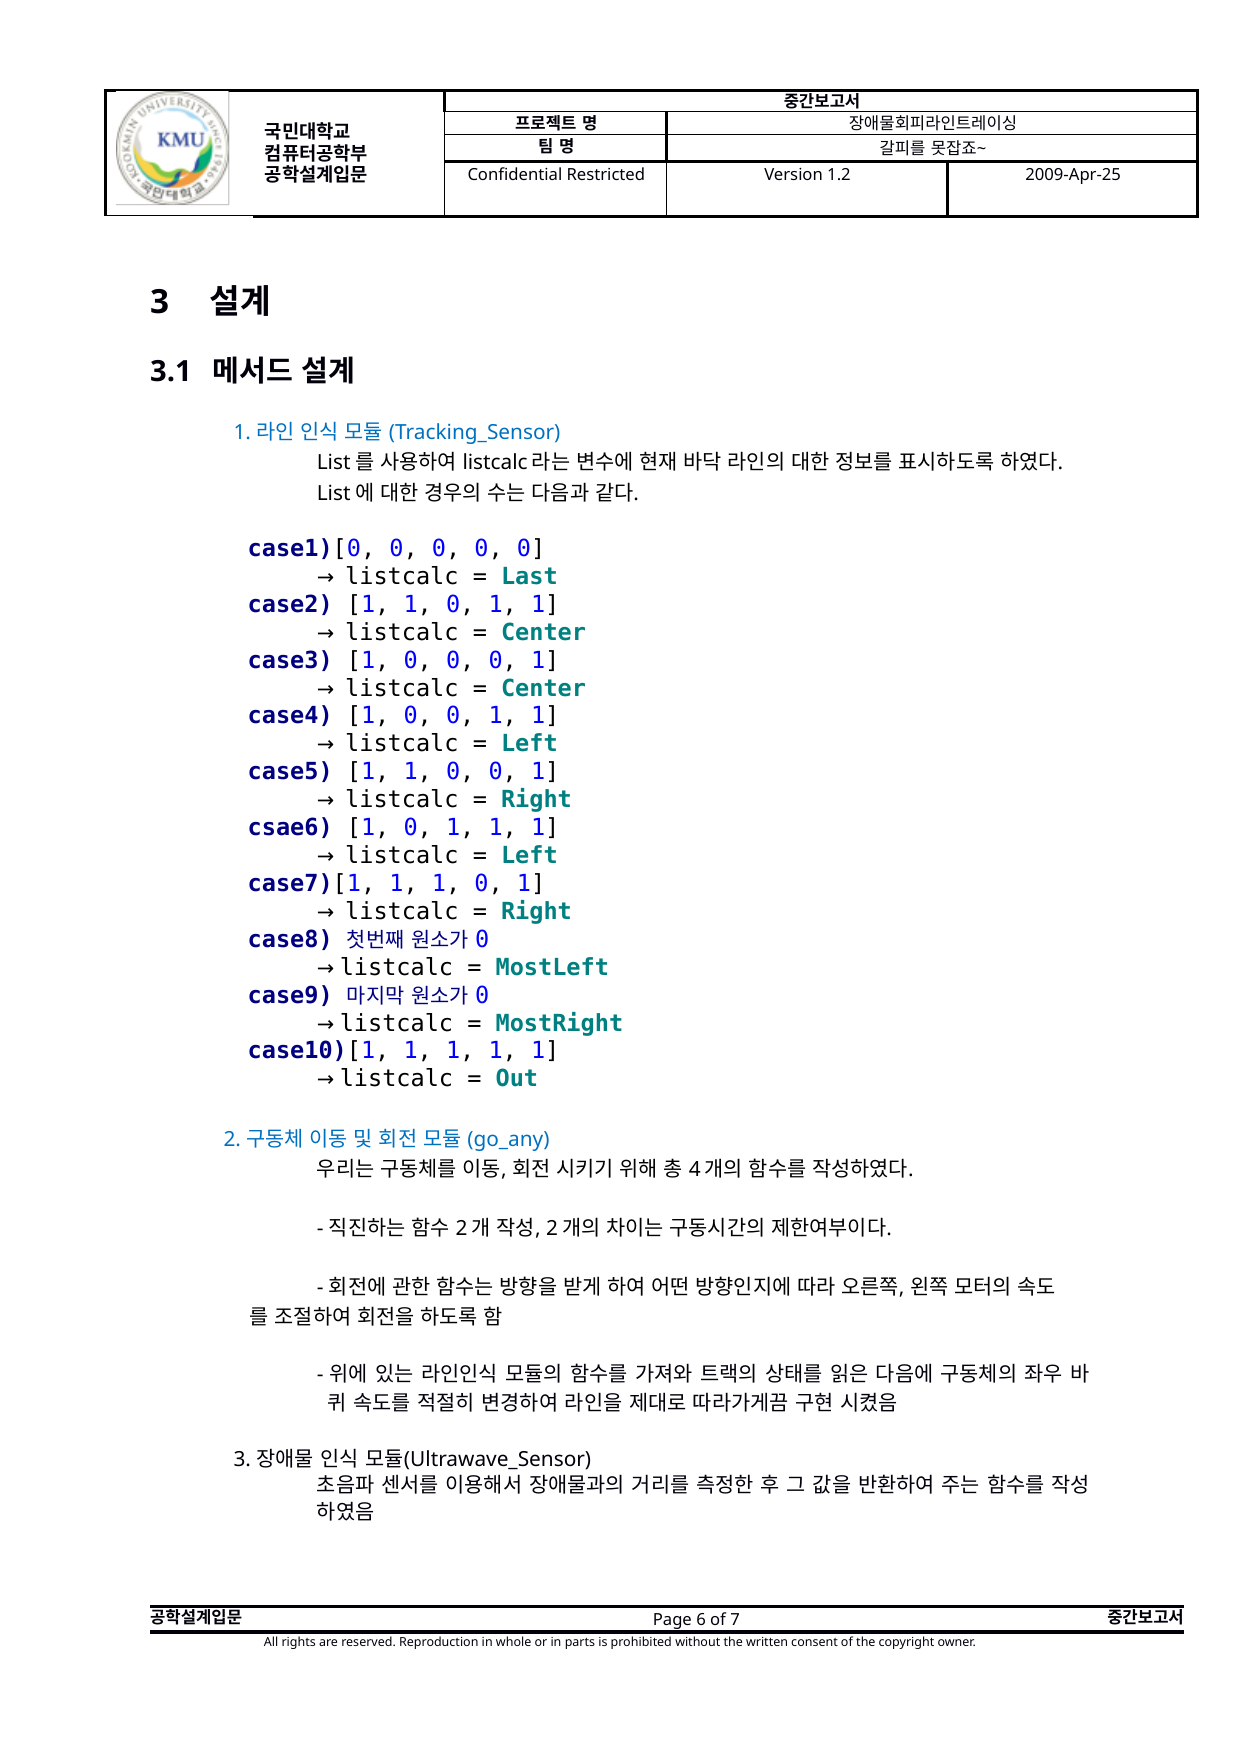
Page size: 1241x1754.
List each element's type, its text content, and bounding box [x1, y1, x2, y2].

text case5) [1, 1, 0, 0, 1] [150, 758, 1090, 785]
text case4) [1, 0, 0, 1, 1] [150, 702, 1090, 729]
text case10)[1, 1, 1, 1, 1] [150, 1037, 1090, 1064]
text case9) 마지막 원소가 0 [150, 981, 1090, 1009]
text → listcalc = MostLeft [150, 953, 1090, 981]
subtitle 설계 [150, 275, 1090, 324]
text case7)[1, 1, 1, 0, 1] [150, 869, 1090, 897]
text case1)[0, 0, 0, 0, 0] [150, 534, 1090, 562]
text → listcalc = MostRight [150, 1009, 1090, 1037]
text case8) 첫번째 원소가 0 [150, 925, 1090, 953]
subtitle 메서드 설계 [150, 348, 1090, 390]
text → listcalc = Right [150, 785, 1090, 814]
text → listcalc = Out [150, 1064, 1090, 1093]
text → listcalc = Center [150, 618, 1090, 646]
text List를 사용하여 listcalc라는 변수에 현재 바닥 라인의 대한 정보를 표시하도록 하였다. [150, 446, 1090, 476]
text 3. 장애물 인식 모듈(Ultrawave_Sensor) [150, 1444, 1090, 1473]
text - 회전에 관한 함수는 방향을 받게 하여 어떤 방향인지에 따라 오른쪽, 왼쪽 모터의 속도 를 조절하여 회전을 하도록 함 [212, 1270, 1090, 1331]
text → listcalc = Right [150, 897, 1090, 925]
text - 직진하는 함수 2개 작성, 2개의 차이는 구동시간의 제한여부이다. [212, 1211, 1090, 1242]
text case2) [1, 1, 0, 1, 1] [150, 590, 1090, 618]
text → listcalc = Last [150, 562, 1090, 590]
text → listcalc = Center [150, 674, 1090, 702]
text csae6) [1, 0, 1, 1, 1] [150, 814, 1090, 841]
text 2. 구동체 이동 및 회전 모듈 (go_any) [212, 1122, 1090, 1153]
text case3) [1, 0, 0, 0, 1] [150, 646, 1090, 674]
text 1. 라인 인식 모듈 (Tracking_Sensor) [150, 415, 1090, 446]
text → listcalc = Left [150, 841, 1090, 869]
text 초음파 센서를 이용해서 장애물과의 거리를 측정한 후 그 값을 반환하여 주는 함수를 작성 하였음 [150, 1473, 1090, 1526]
text → listcalc = Left [150, 729, 1090, 758]
text List에 대한 경우의 수는 다음과 같다. [150, 476, 1090, 506]
text 우리는 구동체를 이동, 회전 시키기 위해 총 4개의 함수를 작성하였다. [212, 1153, 1090, 1183]
text - 위에 있는 라인인식 모듈의 함수를 가져와 트랙의 상태를 읽은 다음에 구동체의 좌우 바 퀴 속도를 적절히 변경하여 라인을 제대로 따라가게끔 구현 시켰음 [150, 1359, 1090, 1416]
